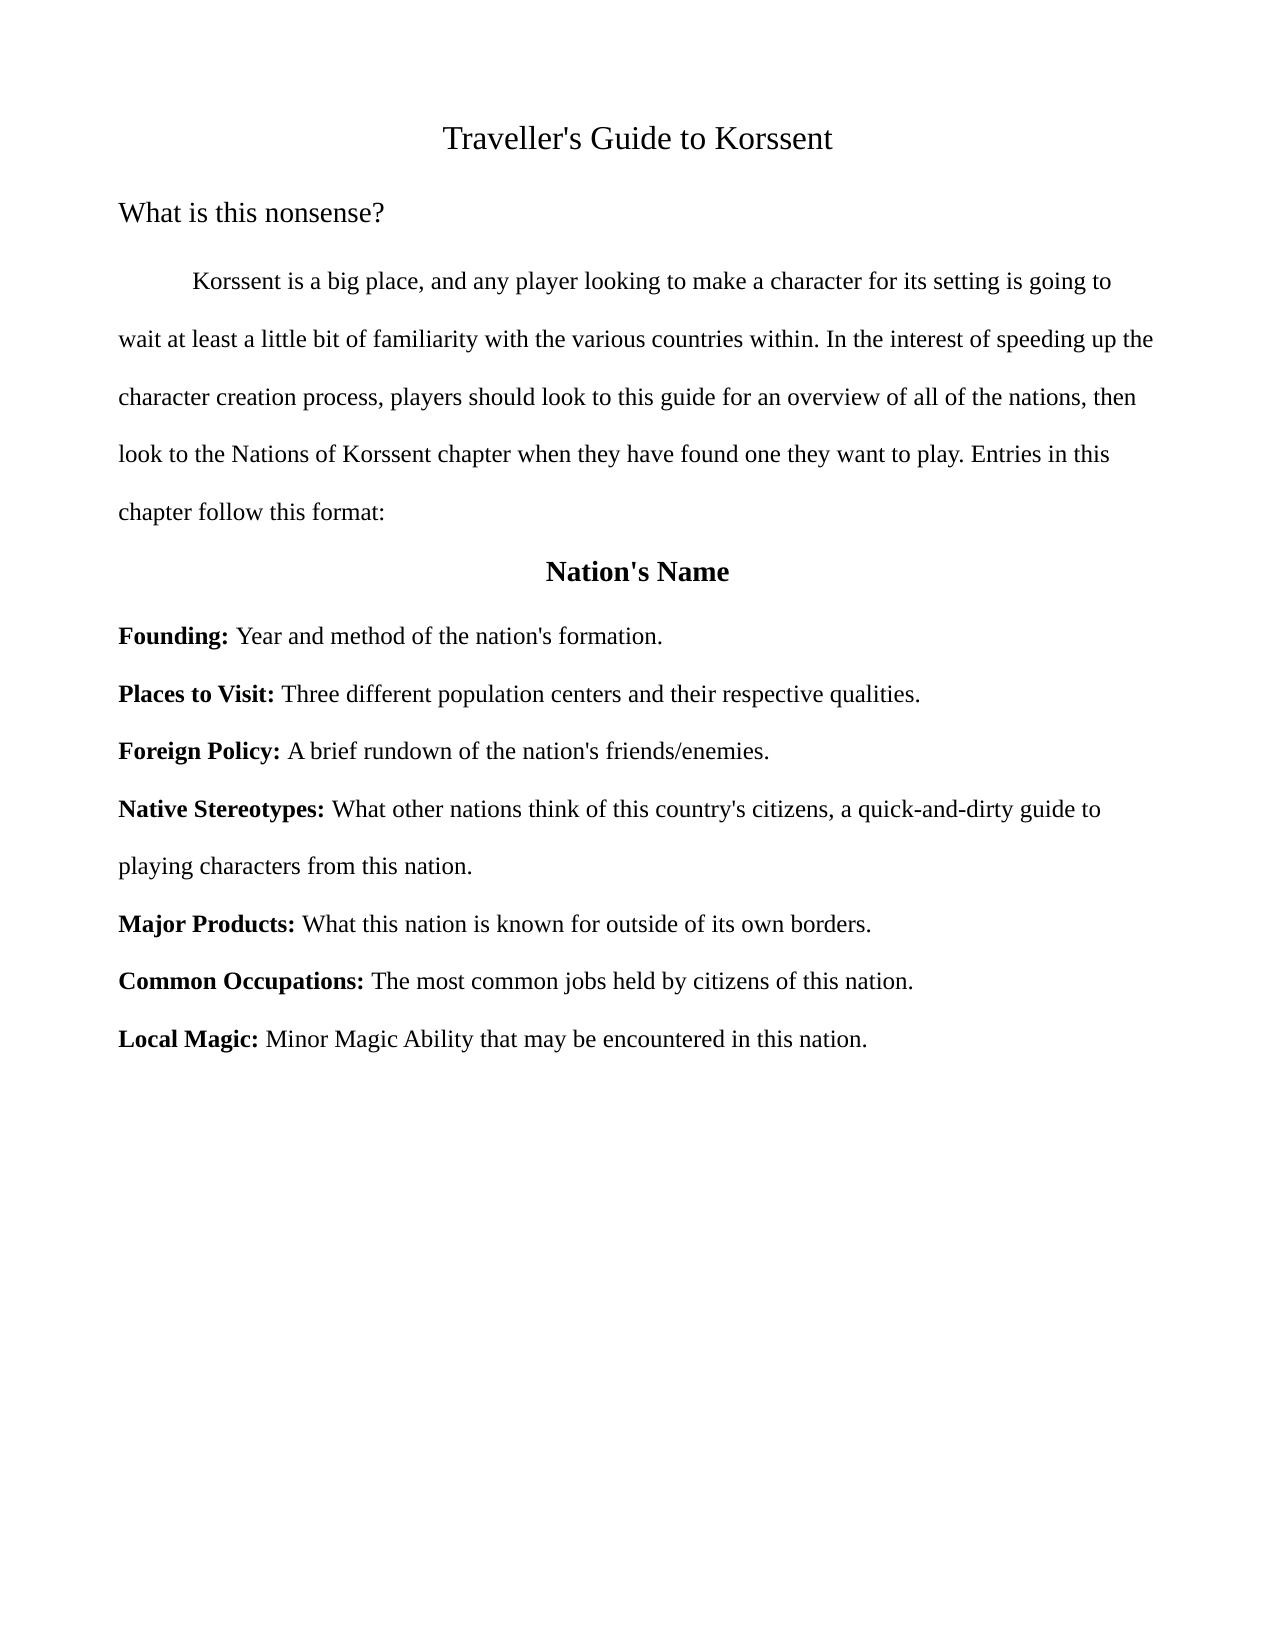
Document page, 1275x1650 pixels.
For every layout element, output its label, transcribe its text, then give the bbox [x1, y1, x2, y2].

text Nation's Name [118, 554, 1157, 588]
text Foreign Policy: A brief rundown of the nation's friends/enemies. [118, 736, 1157, 765]
text What is this nonsense? [118, 195, 1157, 228]
text Common Occupations: The most common jobs held by citizens of this nation. [118, 966, 1157, 995]
text Places to Visit: Three different population centers and their respective qualities. [118, 679, 1157, 707]
text Founding: Year and method of the nation's formation. [118, 621, 1157, 650]
text Native Stereotypes: What other nations think of this country's citizens, a quick-and-dirty guide to playing characters from this nation. [118, 794, 1157, 880]
text Local Magic: Minor Magic Ability that may be encountered in this nation. [118, 1024, 1157, 1052]
text Korssent is a big place, and any player looking to make a character for its setting is going to wait at least a little bit of familiarity with the various countries within. In the interest of speeding up the character creation process, players should look to this guide for an overview of all of the nations, then look to the Nations of Korssent chapter when they have found one they want to play. Entries in this chapter follow this format: [118, 262, 1157, 525]
text Traveller's Guide to Korssent [118, 118, 1157, 156]
text Major Products: What this nation is known for outside of its own borders. [118, 909, 1157, 937]
